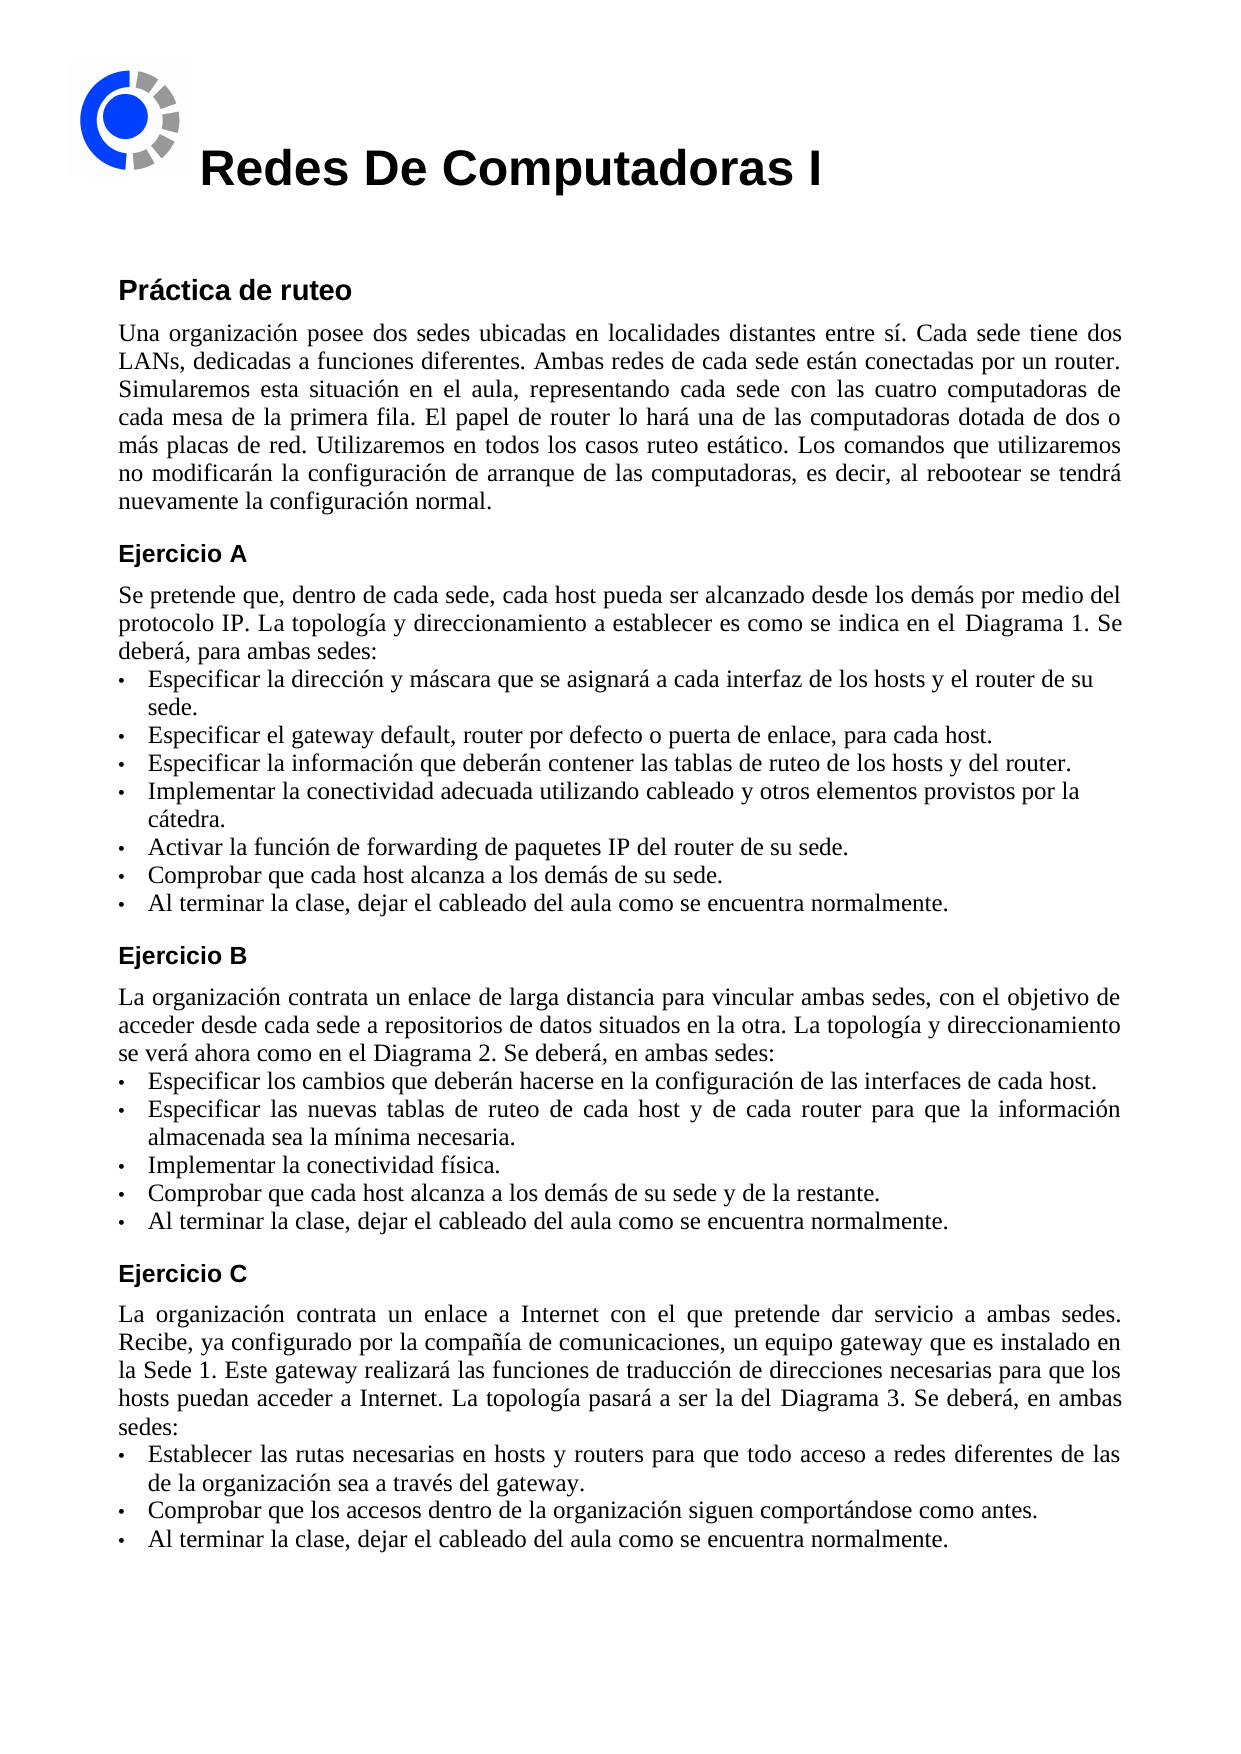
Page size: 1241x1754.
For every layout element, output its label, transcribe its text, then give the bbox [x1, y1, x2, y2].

subtitle Ejercicio C [118, 1260, 1122, 1288]
list Comprobar que cada host alcanza a los demás de su sede. [118, 861, 1122, 889]
list Activar la función de forwarding de paquetes IP del router de su sede. [118, 833, 1122, 861]
text La organización contrata un enlace de larga distancia para vincular ambas sedes, con el objetivo de acceder desde cada sede a repositorios de datos situados en la otra. La topología y direccionamiento se verá ahora como en el Diagrama 2. Se deberá, en ambas sedes: [118, 983, 1122, 1067]
subtitle Redes De Computadoras I [124, 140, 1122, 196]
list Al terminar la clase, dejar el cableado del aula como se encuentra normalmente. [118, 1207, 1122, 1235]
subtitle Ejercicio A [118, 540, 1122, 568]
list Especificar la información que deberán contener las tablas de ruteo de los hosts y del router. [118, 749, 1122, 777]
list Establecer las rutas necesarias en hosts y routers para que todo acceso a redes diferentes de las de la organización sea a través del gateway. [118, 1440, 1122, 1496]
picture [68, 59, 194, 177]
subtitle Ejercicio B [118, 942, 1122, 970]
list Implementar la conectividad adecuada utilizando cableado y otros elementos provistos por la cátedra. [118, 777, 1122, 833]
text Se pretende que, dentro de cada sede, cada host pueda ser alcanzado desde los demás por medio del protocolo IP. La topología y direccionamiento a establecer es como se indica en el Diagrama 1. Se deberá, para ambas sedes: [118, 581, 1122, 665]
list Especificar los cambios que deberán hacerse en la configuración de las interfaces de cada host. [118, 1067, 1122, 1095]
list Al terminar la clase, dejar el cableado del aula como se encuentra normalmente. [118, 1524, 1122, 1552]
text La organización contrata un enlace a Internet con el que pretende dar servicio a ambas sedes. Recibe, ya configurado por la compañía de comunicaciones, un equipo gateway que es instalado en la Sede 1. Este gateway realizará las funciones de traducción de direcciones necesarias para que los hosts puedan acceder a Internet. La topología pasará a ser la del Diagrama 3. Se deberá, en ambas sedes: [118, 1300, 1122, 1440]
list Especificar la dirección y máscara que se asignará a cada interfaz de los hosts y el router de su sede. [118, 665, 1122, 721]
list Comprobar que cada host alcanza a los demás de su sede y de la restante. [118, 1179, 1122, 1207]
list Al terminar la clase, dejar el cableado del aula como se encuentra normalmente. [118, 889, 1122, 917]
list Comprobar que los accesos dentro de la organización siguen comportándose como antes. [118, 1496, 1122, 1524]
text Una organización posee dos sedes ubicadas en localidades distantes entre sí. Cada sede tiene dos LANs, dedicadas a funciones diferentes. Ambas redes de cada sede están conectadas por un router. Simularemos esta situación en el aula, representando cada sede con las cuatro computadoras de cada mesa de la primera fila. El papel de router lo hará una de las computadoras dotada de dos o más placas de red. Utilizaremos en todos los casos ruteo estático. Los comandos que utilizaremos no modificarán la configuración de arranque de las computadoras, es decir, al rebootear se tendrá nuevamente la configuración normal. [118, 319, 1122, 515]
subtitle Práctica de ruteo [118, 274, 1122, 307]
list Especificar el gateway default, router por defecto o puerta de enlace, para cada host. [118, 721, 1122, 749]
list Implementar la conectividad física. [118, 1151, 1122, 1179]
list Especificar las nuevas tablas de ruteo de cada host y de cada router para que la información almacenada sea la mínima necesaria. [118, 1095, 1122, 1151]
